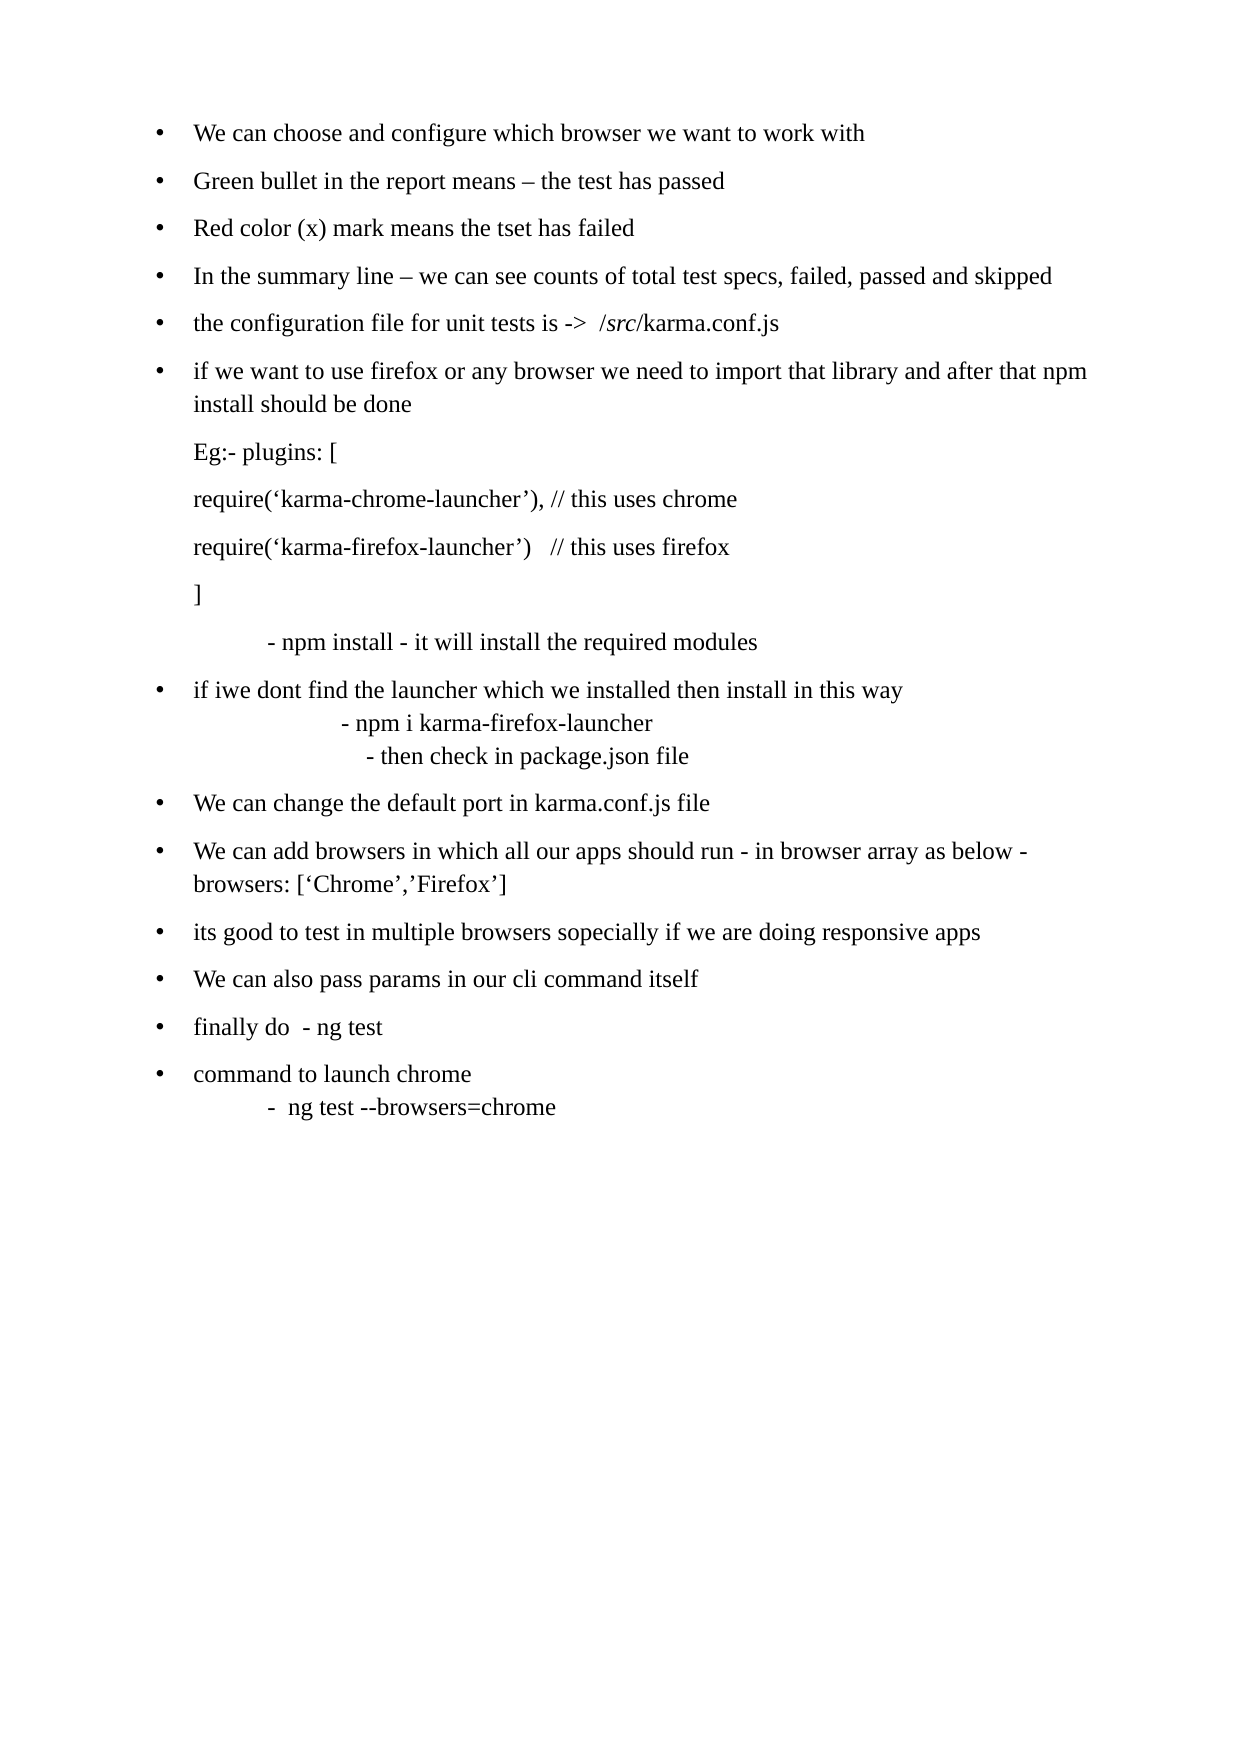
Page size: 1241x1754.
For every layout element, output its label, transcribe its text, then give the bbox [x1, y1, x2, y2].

list - npm install - it will install the required modules [156, 627, 1122, 656]
list its good to test in multiple browsers sopecially if we are doing responsive apps [156, 917, 1122, 945]
list if we want to use firefox or any browser we need to import that library and after that npm install should be done [156, 356, 1122, 418]
list ] [156, 579, 1122, 608]
list the configuration file for unit tests is -> /src/karma.conf.js [156, 308, 1122, 337]
list finally do - ng test [156, 1012, 1122, 1041]
list require(‘karma-chrome-launcher’), // this uses chrome [156, 484, 1122, 513]
list We can also pass params in our cli command itself [156, 964, 1122, 993]
list In the summary line – we can see counts of total test specs, failed, passed and skipped [156, 261, 1122, 290]
list Green bullet in the report means – the test has passed [156, 166, 1122, 194]
list if iwe dont find the launcher which we installed then install in this way - npm i karma-firefox-launcher - then check in package.json file [156, 675, 1122, 769]
list We can change the default port in karma.conf.js file [156, 788, 1122, 817]
list Eg:- plugins: [ [156, 437, 1122, 466]
list We can add browsers in which all our apps should run - in browser array as below -browsers: [‘Chrome’,’Firefox’] [156, 836, 1122, 898]
list command to launch chrome - ng test --browsers=chrome [156, 1059, 1122, 1121]
list Red color (x) mark means the tset has failed [156, 213, 1122, 242]
list require(‘karma-firefox-launcher’) // this uses firefox [156, 532, 1122, 561]
list We can choose and configure which browser we want to work with [156, 118, 1122, 147]
